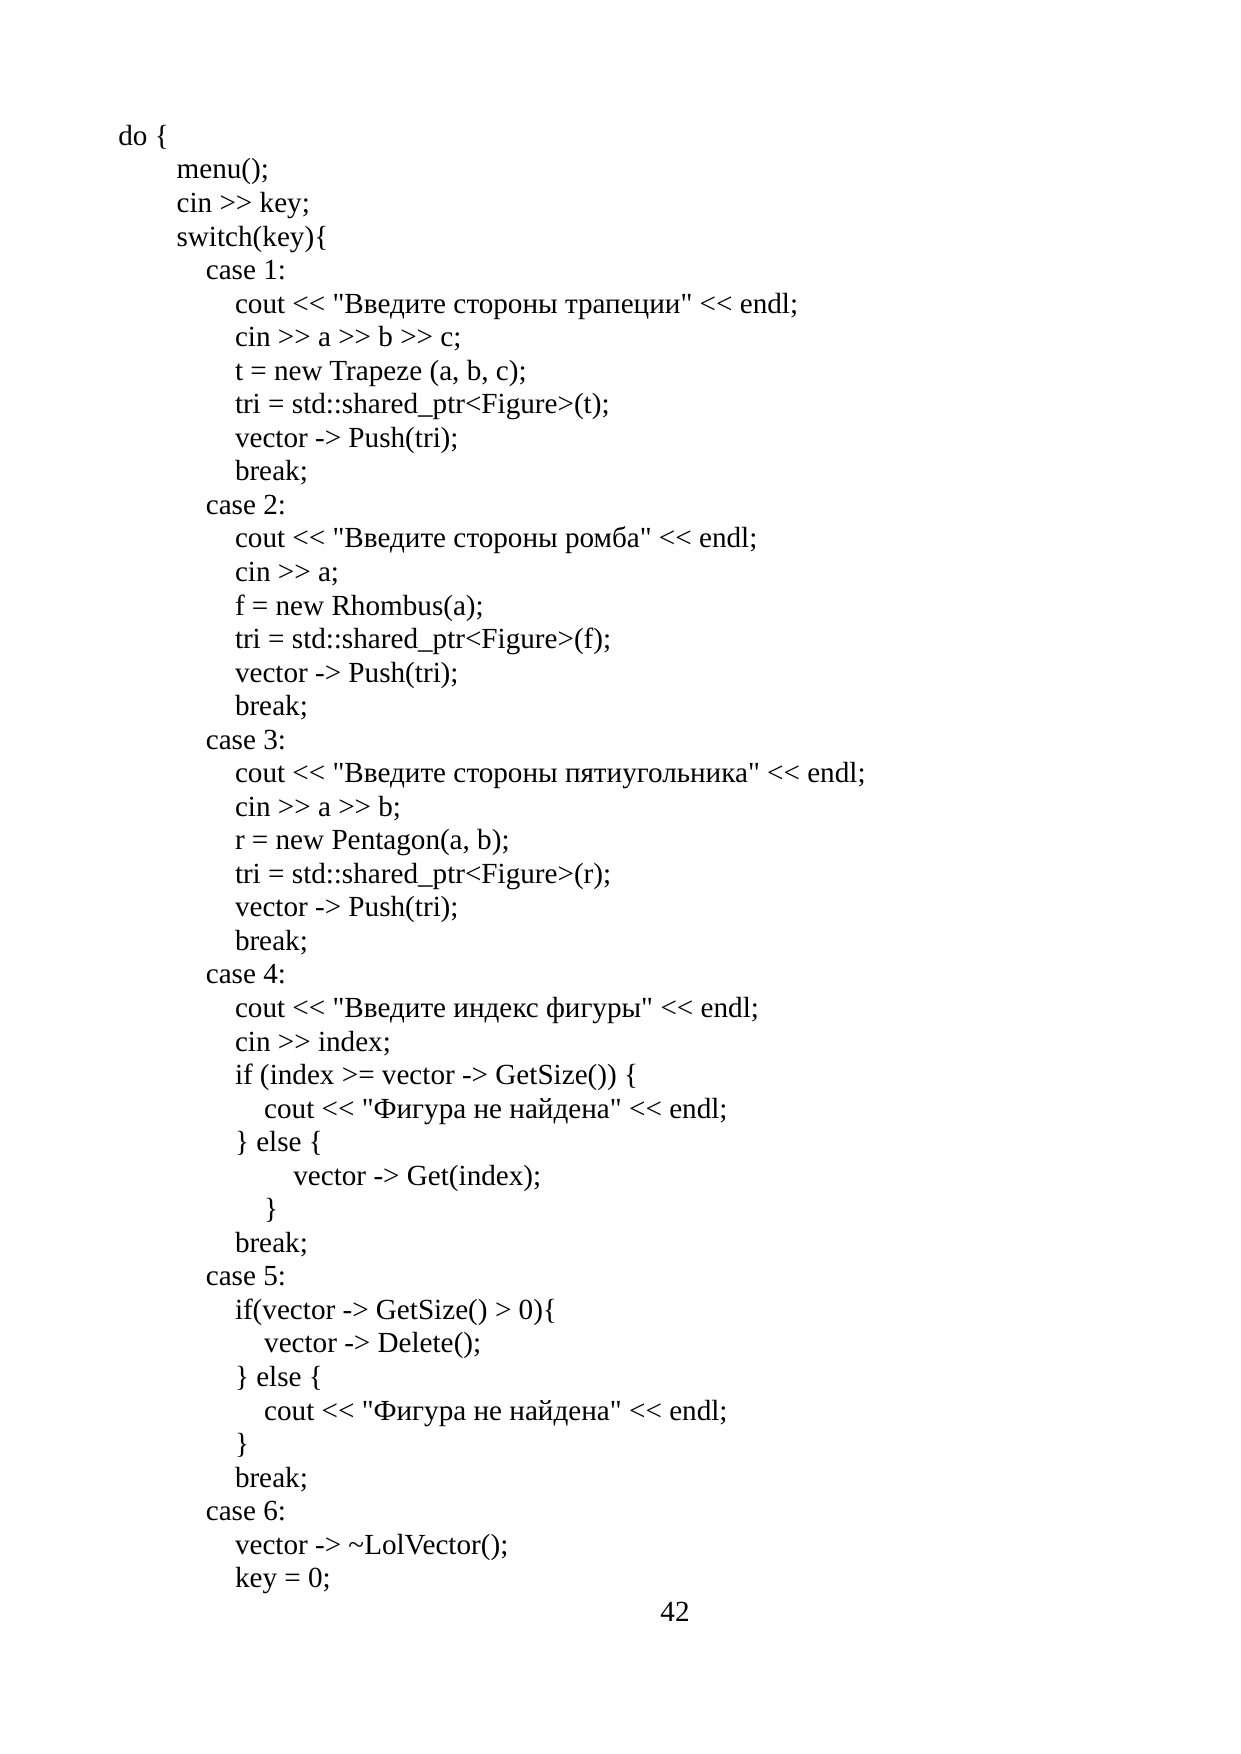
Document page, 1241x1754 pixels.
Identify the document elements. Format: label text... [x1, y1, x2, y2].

text menu(); [118, 152, 1122, 185]
text cout << "Введите стороны ромба" << endl; [118, 521, 1122, 554]
text } else { [118, 1359, 1122, 1393]
text switch(key){ [118, 219, 1122, 252]
text cout << "Введите стороны пятиугольника" << endl; [118, 755, 1122, 789]
text } [118, 1191, 1122, 1225]
text tri = std::shared_ptr<Figure>(r); [118, 856, 1122, 889]
text break; [118, 688, 1122, 722]
text tri = std::shared_ptr<Figure>(f); [118, 621, 1122, 655]
text if(vector -> GetSize() > 0){ [118, 1292, 1122, 1326]
text vector -> Push(tri); [118, 655, 1122, 688]
text case 3: [118, 722, 1122, 755]
text } else { [118, 1124, 1122, 1158]
text cout << "Введите стороны трапеции" << endl; [118, 286, 1122, 319]
text cout << "Фигура не найдена" << endl; [118, 1393, 1122, 1426]
text case 2: [118, 487, 1122, 521]
text } [118, 1426, 1122, 1460]
text cin >> a >> b >> c; [118, 319, 1122, 353]
text case 1: [118, 252, 1122, 286]
text break; [118, 1225, 1122, 1258]
text break; [118, 1460, 1122, 1493]
text if (index >= vector -> GetSize()) { [118, 1057, 1122, 1091]
text tri = std::shared_ptr<Figure>(t); [118, 386, 1122, 420]
text break; [118, 923, 1122, 957]
text key = 0; [118, 1560, 1122, 1594]
text f = new Rhombus(a); [118, 588, 1122, 621]
text case 5: [118, 1258, 1122, 1292]
text vector -> Get(index); [118, 1158, 1122, 1191]
text case 6: [118, 1493, 1122, 1527]
text cout << "Введите индекс фигуры" << endl; [118, 990, 1122, 1024]
text cout << "Фигура не найдена" << endl; [118, 1091, 1122, 1124]
text vector -> Push(tri); [118, 420, 1122, 453]
text cin >> index; [118, 1024, 1122, 1057]
text do { [118, 118, 1122, 152]
text t = new Trapeze (a, b, c); [118, 353, 1122, 386]
text vector -> Push(tri); [118, 889, 1122, 923]
text cin >> a >> b; [118, 789, 1122, 822]
text cin >> key; [118, 185, 1122, 219]
text case 4: [118, 957, 1122, 990]
text break; [118, 453, 1122, 487]
text cin >> a; [118, 554, 1122, 588]
text r = new Pentagon(a, b); [118, 822, 1122, 856]
text 42 [118, 1594, 1122, 1627]
text vector -> ~LolVector(); [118, 1527, 1122, 1560]
text vector -> Delete(); [118, 1326, 1122, 1359]
